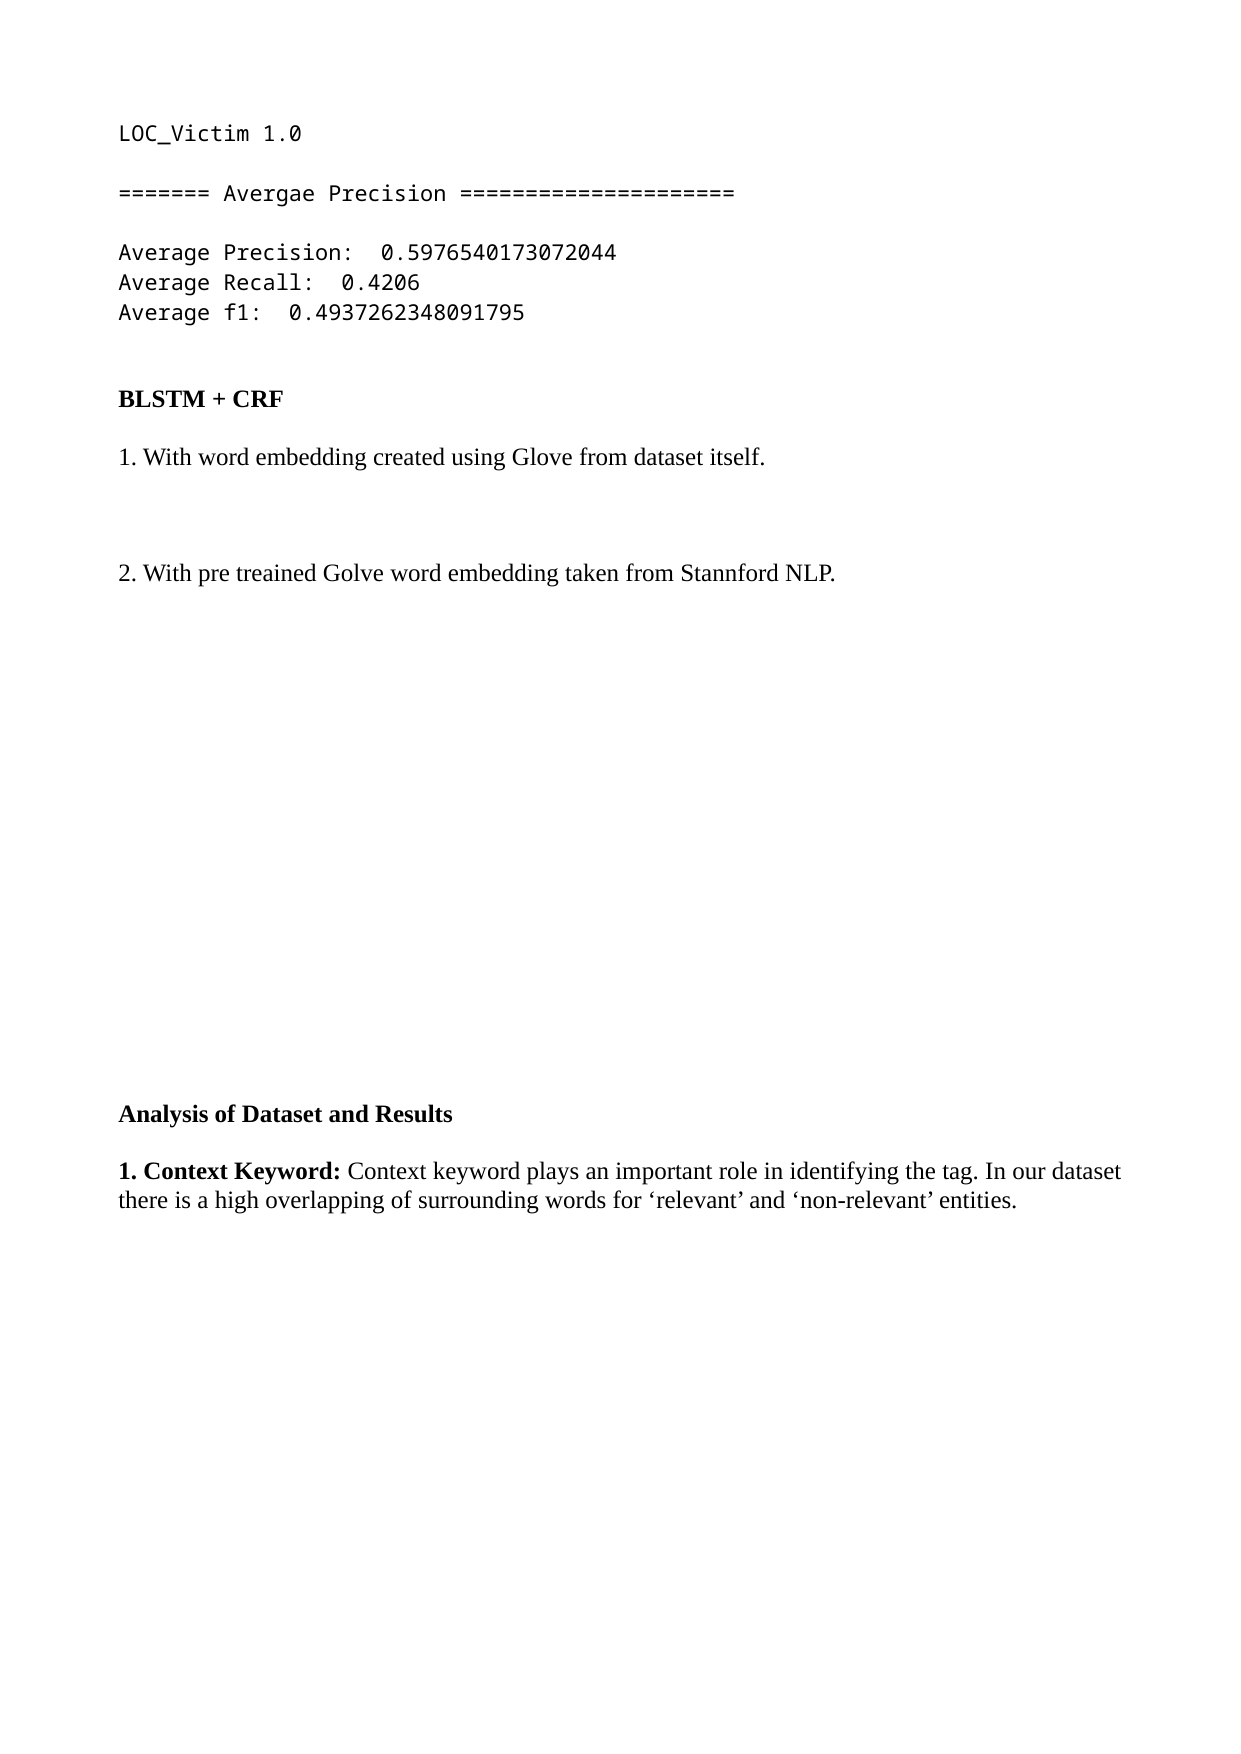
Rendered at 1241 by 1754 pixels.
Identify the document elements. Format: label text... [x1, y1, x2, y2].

text Average f1: 0.4937262348091795 [118, 297, 1122, 327]
text 2. With pre treained Golve word embedding taken from Stannford NLP. [118, 558, 1122, 586]
text Average Precision: 0.5976540173072044 [118, 237, 1122, 267]
text LOC_Victim 1.0 [118, 118, 1122, 148]
text 1. With word embedding created using Glove from dataset itself. [118, 442, 1122, 470]
text Average Recall: 0.4206 [118, 267, 1122, 297]
text Analysis of Dataset and Results [118, 1099, 1122, 1128]
text ======= Avergae Precision ===================== [118, 178, 1122, 207]
text BLSTM + CRF [118, 384, 1122, 413]
text 1. Context Keyword: Context keyword plays an important role in identifying the tag. In our dataset there is a high overlapping of surrounding words for ‘relevant’ and ‘non-relevant’ entities. [118, 1156, 1122, 1214]
